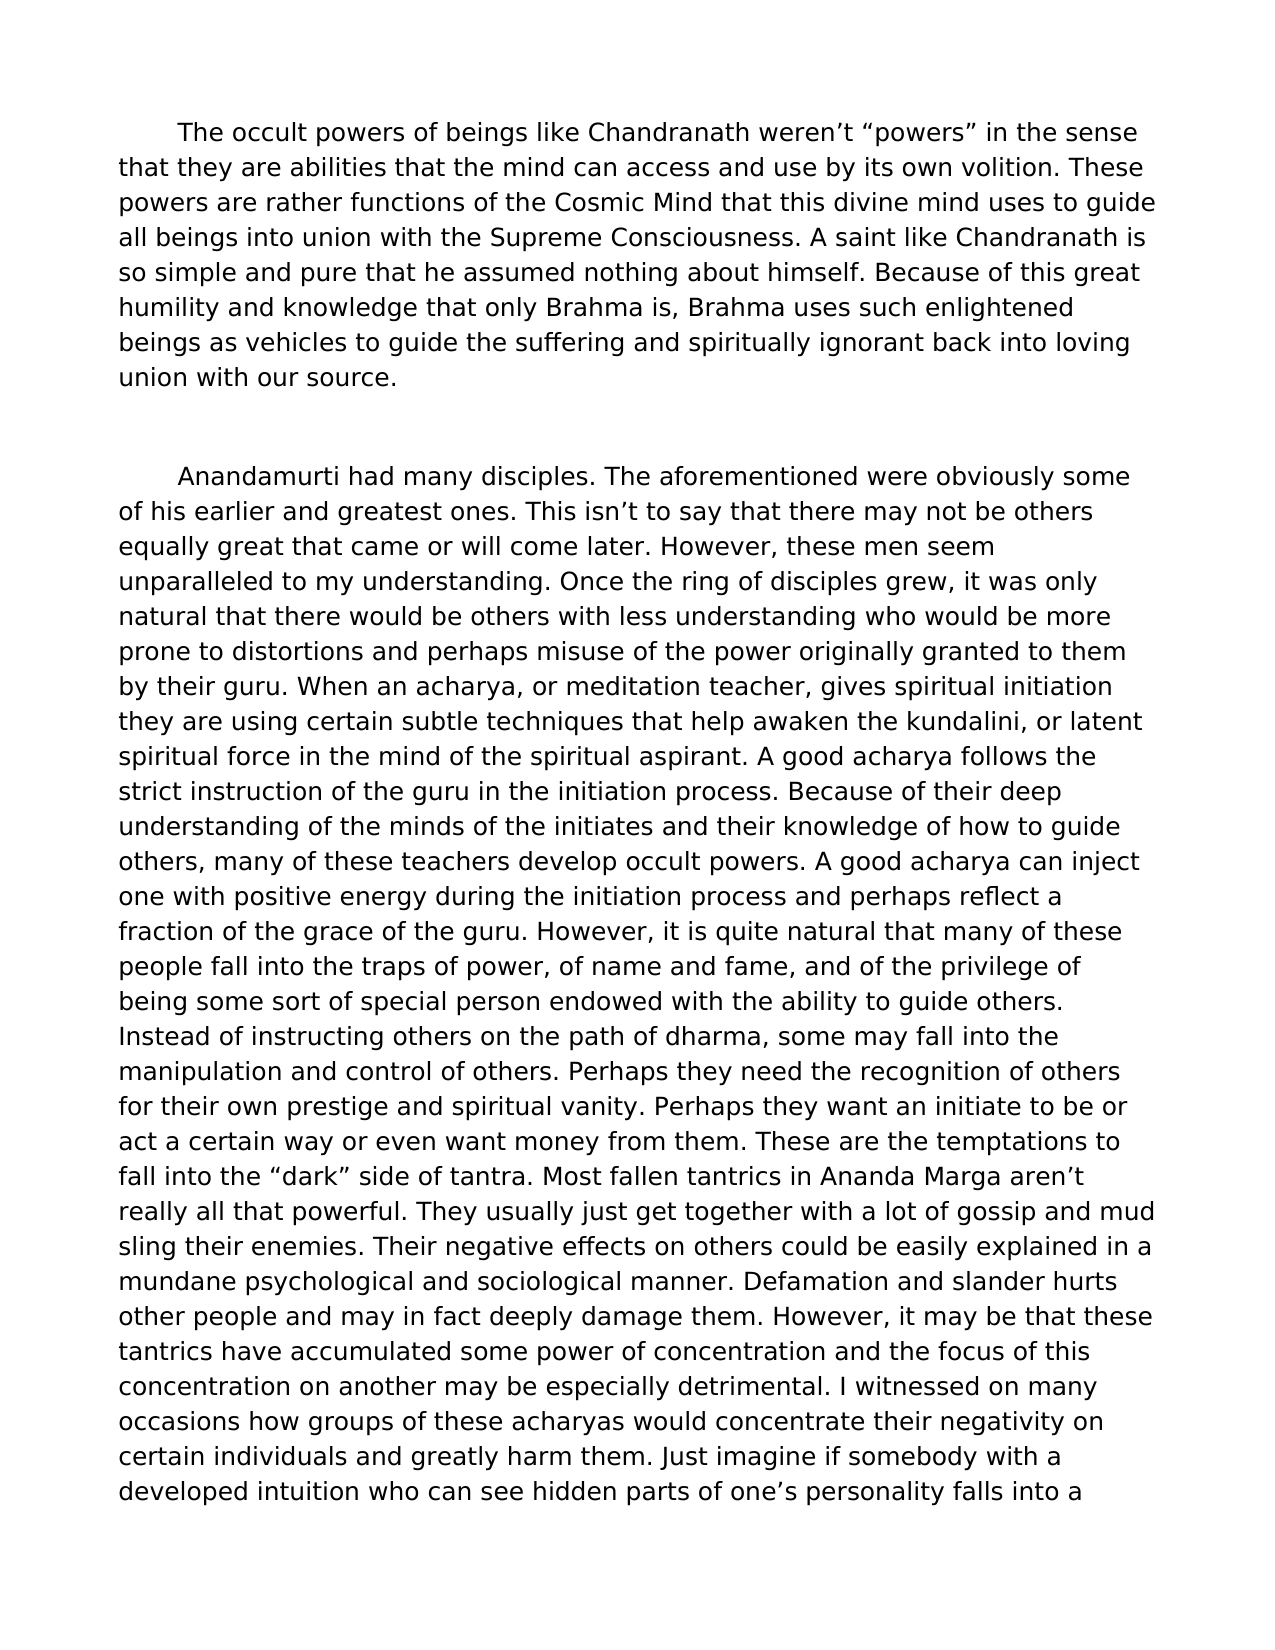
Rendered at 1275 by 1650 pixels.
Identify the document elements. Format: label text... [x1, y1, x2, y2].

text Anandamurti had many disciples. The aforementioned were obviously some of his earlier and greatest ones. This isn’t to say that there may not be others equally great that came or will come later. However, these men seem unparalleled to my understanding. Once the ring of disciples grew, it was only natural that there would be others with less understanding who would be more prone to distortions and perhaps misuse of the power originally granted to them by their guru. When an acharya, or meditation teacher, gives spiritual initiation they are using certain subtle techniques that help awaken the kundalini, or latent spiritual force in the mind of the spiritual aspirant. A good acharya follows the strict instruction of the guru in the initiation process. Because of their deep understanding of the minds of the initiates and their knowledge of how to guide others, many of these teachers develop occult powers. A good acharya can inject one with positive energy during the initiation process and perhaps reflect a fraction of the grace of the guru. However, it is quite natural that many of these people fall into the traps of power, of name and fame, and of the privilege of being some sort of special person endowed with the ability to guide others. Instead of instructing others on the path of dharma, some may fall into the manipulation and control of others. Perhaps they need the recognition of others for their own prestige and spiritual vanity. Perhaps they want an initiate to be or act a certain way or even want money from them. These are the temptations to fall into the “dark” side of tantra. Most fallen tantrics in Ananda Marga aren’t really all that powerful. They usually just get together with a lot of gossip and mud sling their enemies. Their negative effects on others could be easily explained in a mundane psychological and sociological manner. Defamation and slander hurts other people and may in fact deeply damage them. However, it may be that these tantrics have accumulated some power of concentration and the focus of this concentration on another may be especially detrimental. I witnessed on many occasions how groups of these acharyas would concentrate their negativity on certain individuals and greatly harm them. Just imagine if somebody with a developed intuition who can see hidden parts of one’s personality falls into a [118, 462, 1157, 1506]
text The occult powers of beings like Chandranath weren’t “powers” in the sense that they are abilities that the mind can access and use by its own volition. These powers are rather functions of the Cosmic Mind that this divine mind uses to guide all beings into union with the Supreme Consciousness. A saint like Chandranath is so simple and pure that he assumed nothing about himself. Because of this great humility and knowledge that only Brahma is, Brahma uses such enlightened beings as vehicles to guide the suffering and spiritually ignorant back into loving union with our source. [118, 118, 1157, 392]
